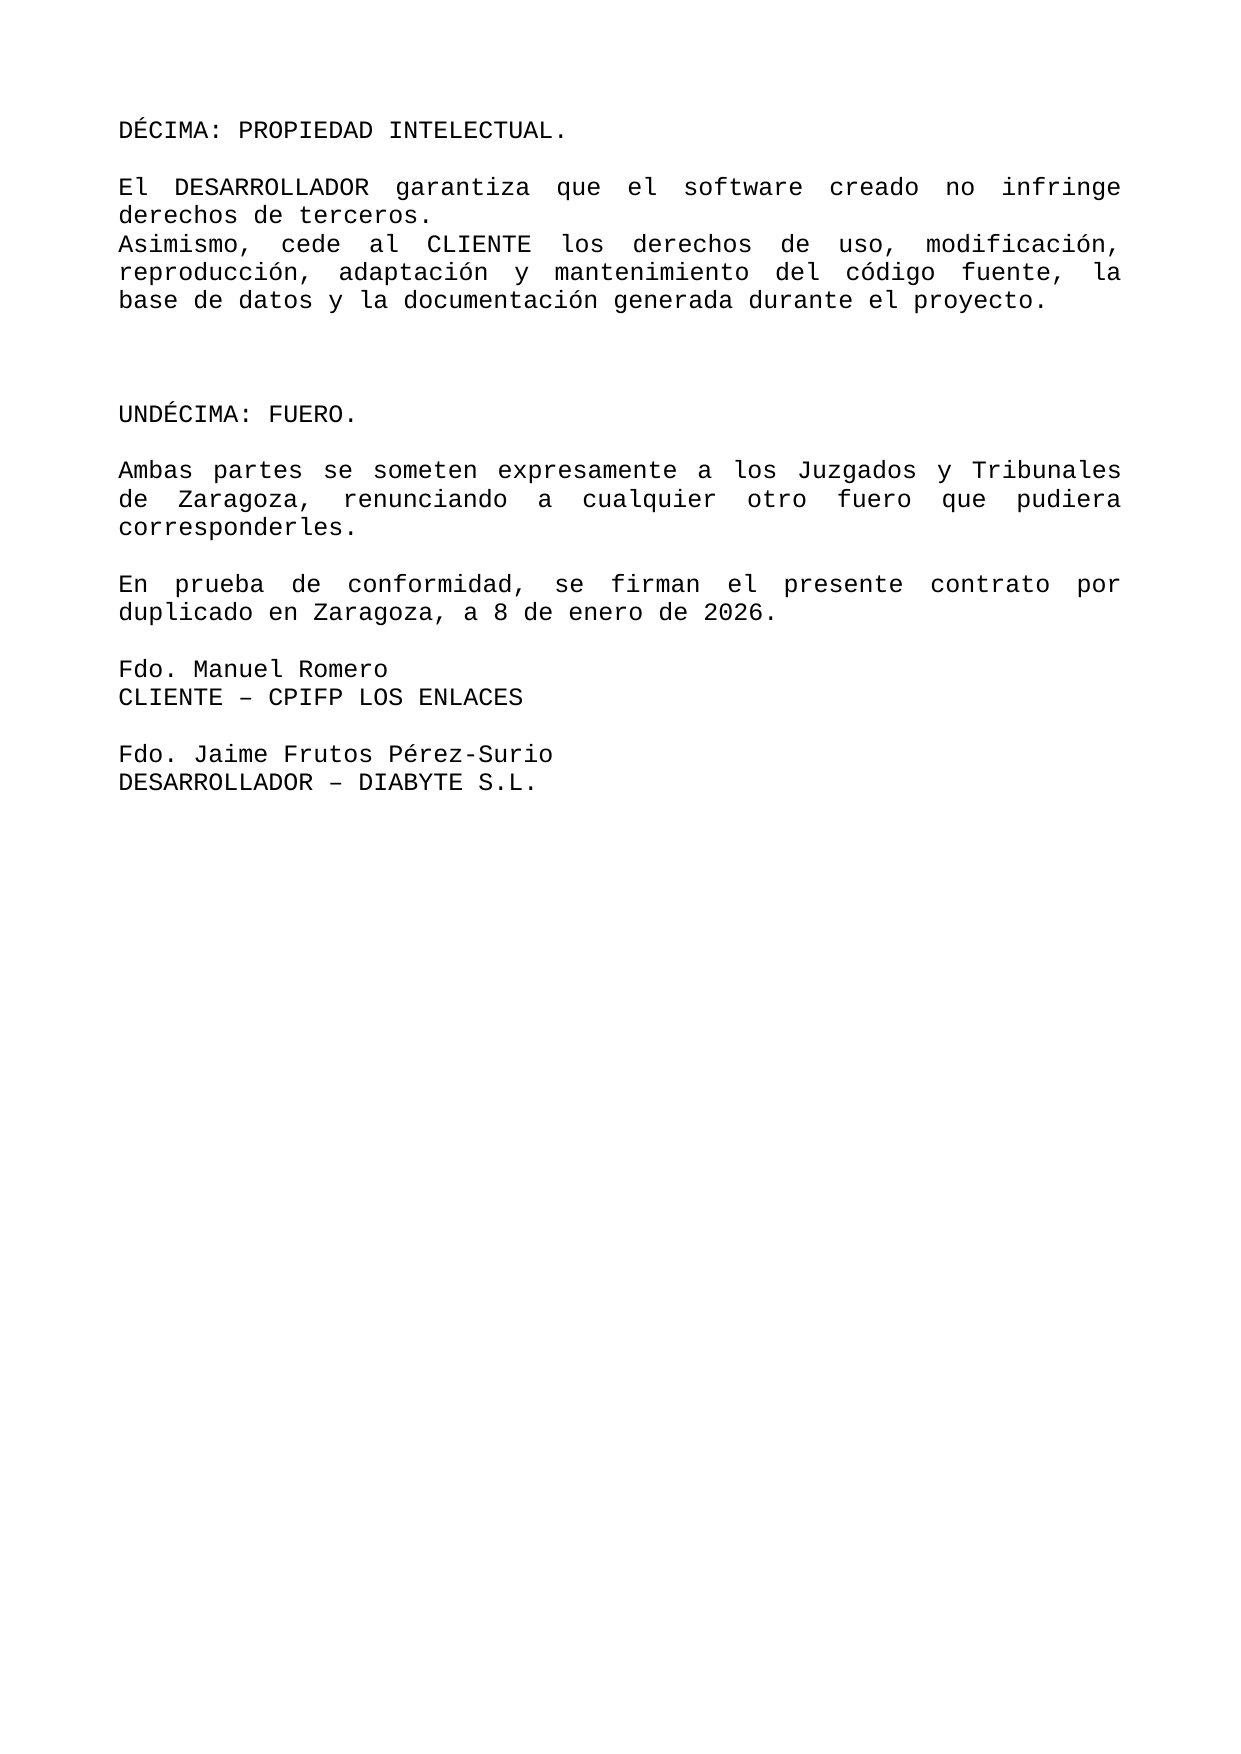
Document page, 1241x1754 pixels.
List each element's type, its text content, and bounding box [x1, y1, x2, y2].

text CLIENTE – CPIFP LOS ENLACES [118, 685, 1122, 713]
text Fdo. Manuel Romero [118, 656, 1122, 685]
text El DESARROLLADOR garantiza que el software creado no infringe derechos de terceros. [118, 175, 1122, 231]
text En prueba de conformidad, se firman el presente contrato por duplicado en Zaragoza, a 8 de enero de 2026. [118, 571, 1122, 628]
text UNDÉCIMA: FUERO. [118, 401, 1122, 430]
text Fdo. Jaime Frutos Pérez-Surio [118, 741, 1122, 770]
text DÉCIMA: PROPIEDAD INTELECTUAL. [118, 118, 1122, 146]
text DESARROLLADOR – DIABYTE S.L. [118, 770, 1122, 798]
text Ambas partes se someten expresamente a los Juzgados y Tribunales de Zaragoza, renunciando a cualquier otro fuero que pudiera corresponderles. [118, 458, 1122, 543]
text Asimismo, cede al CLIENTE los derechos de uso, modificación, reproducción, adaptación y mantenimiento del código fuente, la base de datos y la documentación generada durante el proyecto. [118, 231, 1122, 316]
